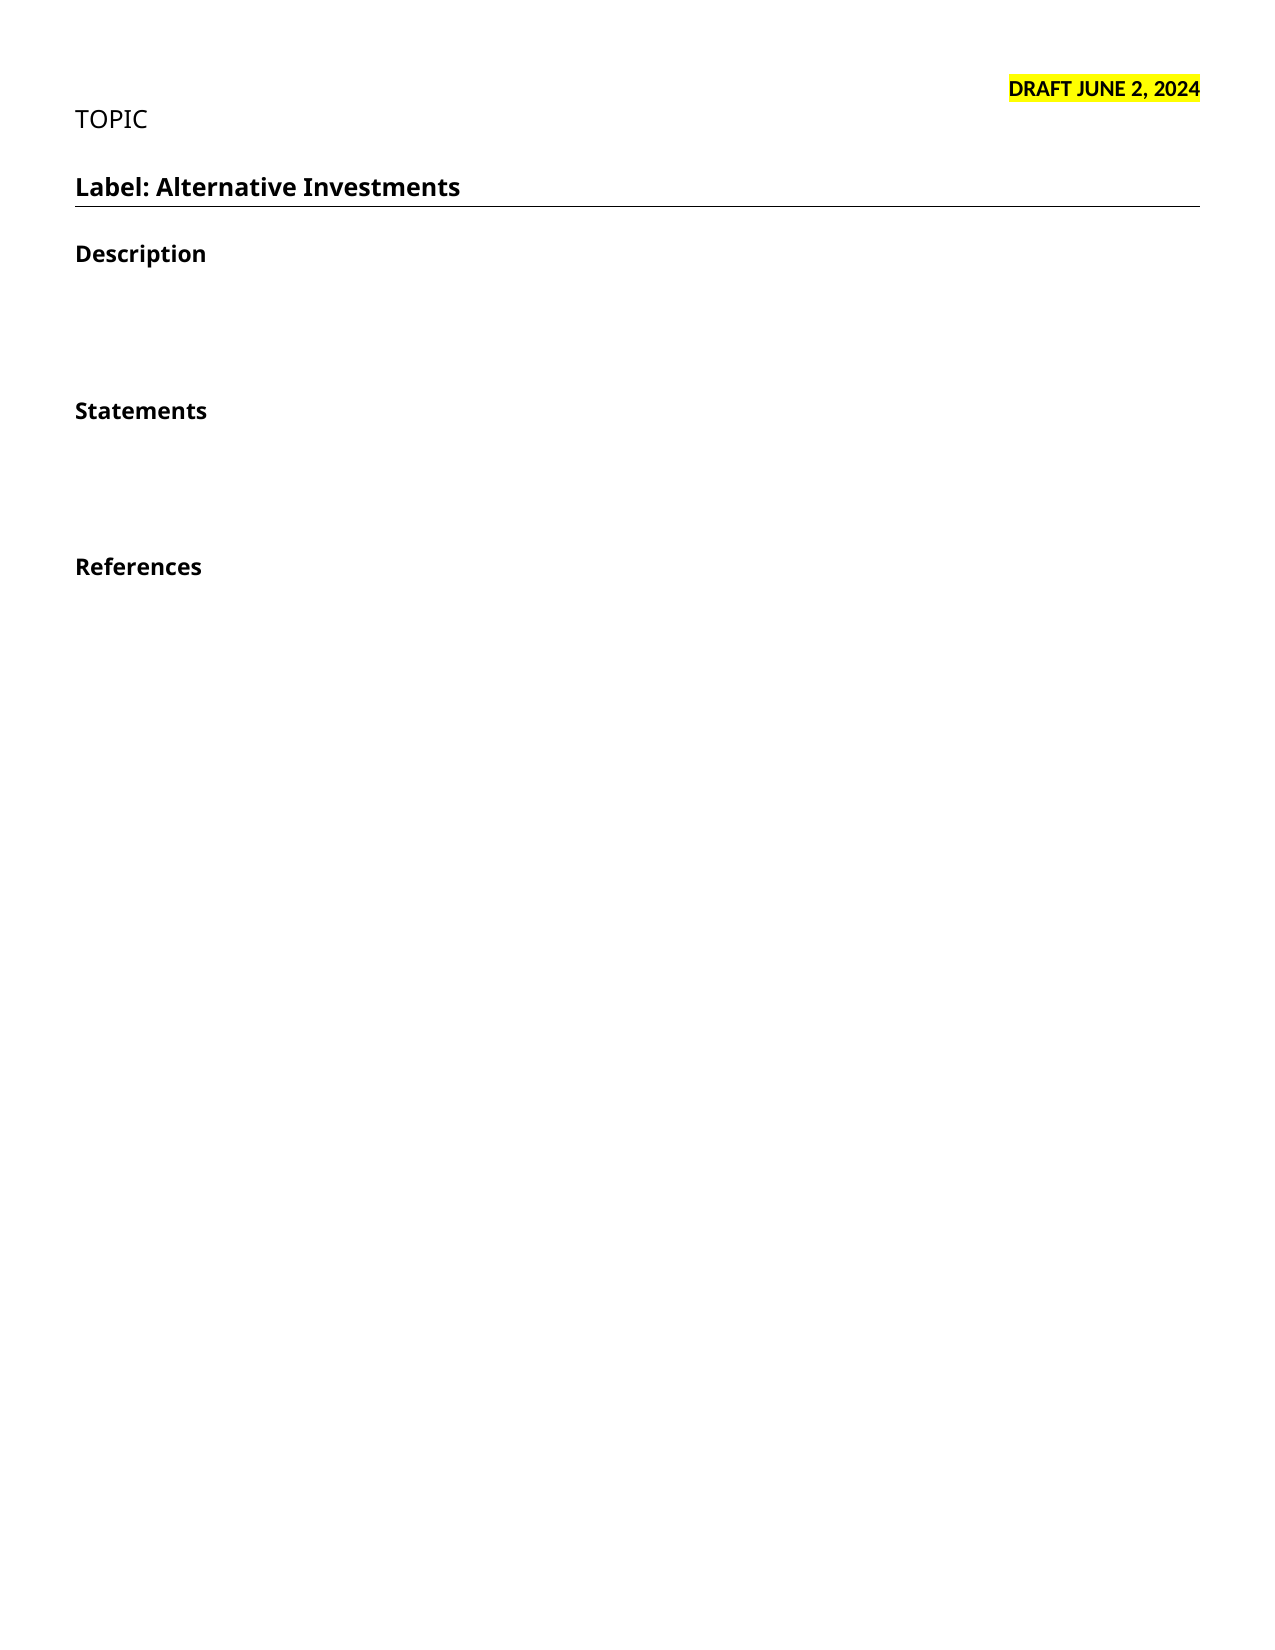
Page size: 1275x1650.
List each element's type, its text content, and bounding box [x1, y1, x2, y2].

text Statements [75, 395, 1200, 426]
text References [75, 551, 1200, 582]
text Label: Alternative Investments [75, 170, 1200, 206]
text Description [75, 238, 1200, 270]
text TOPIC [75, 102, 1200, 136]
